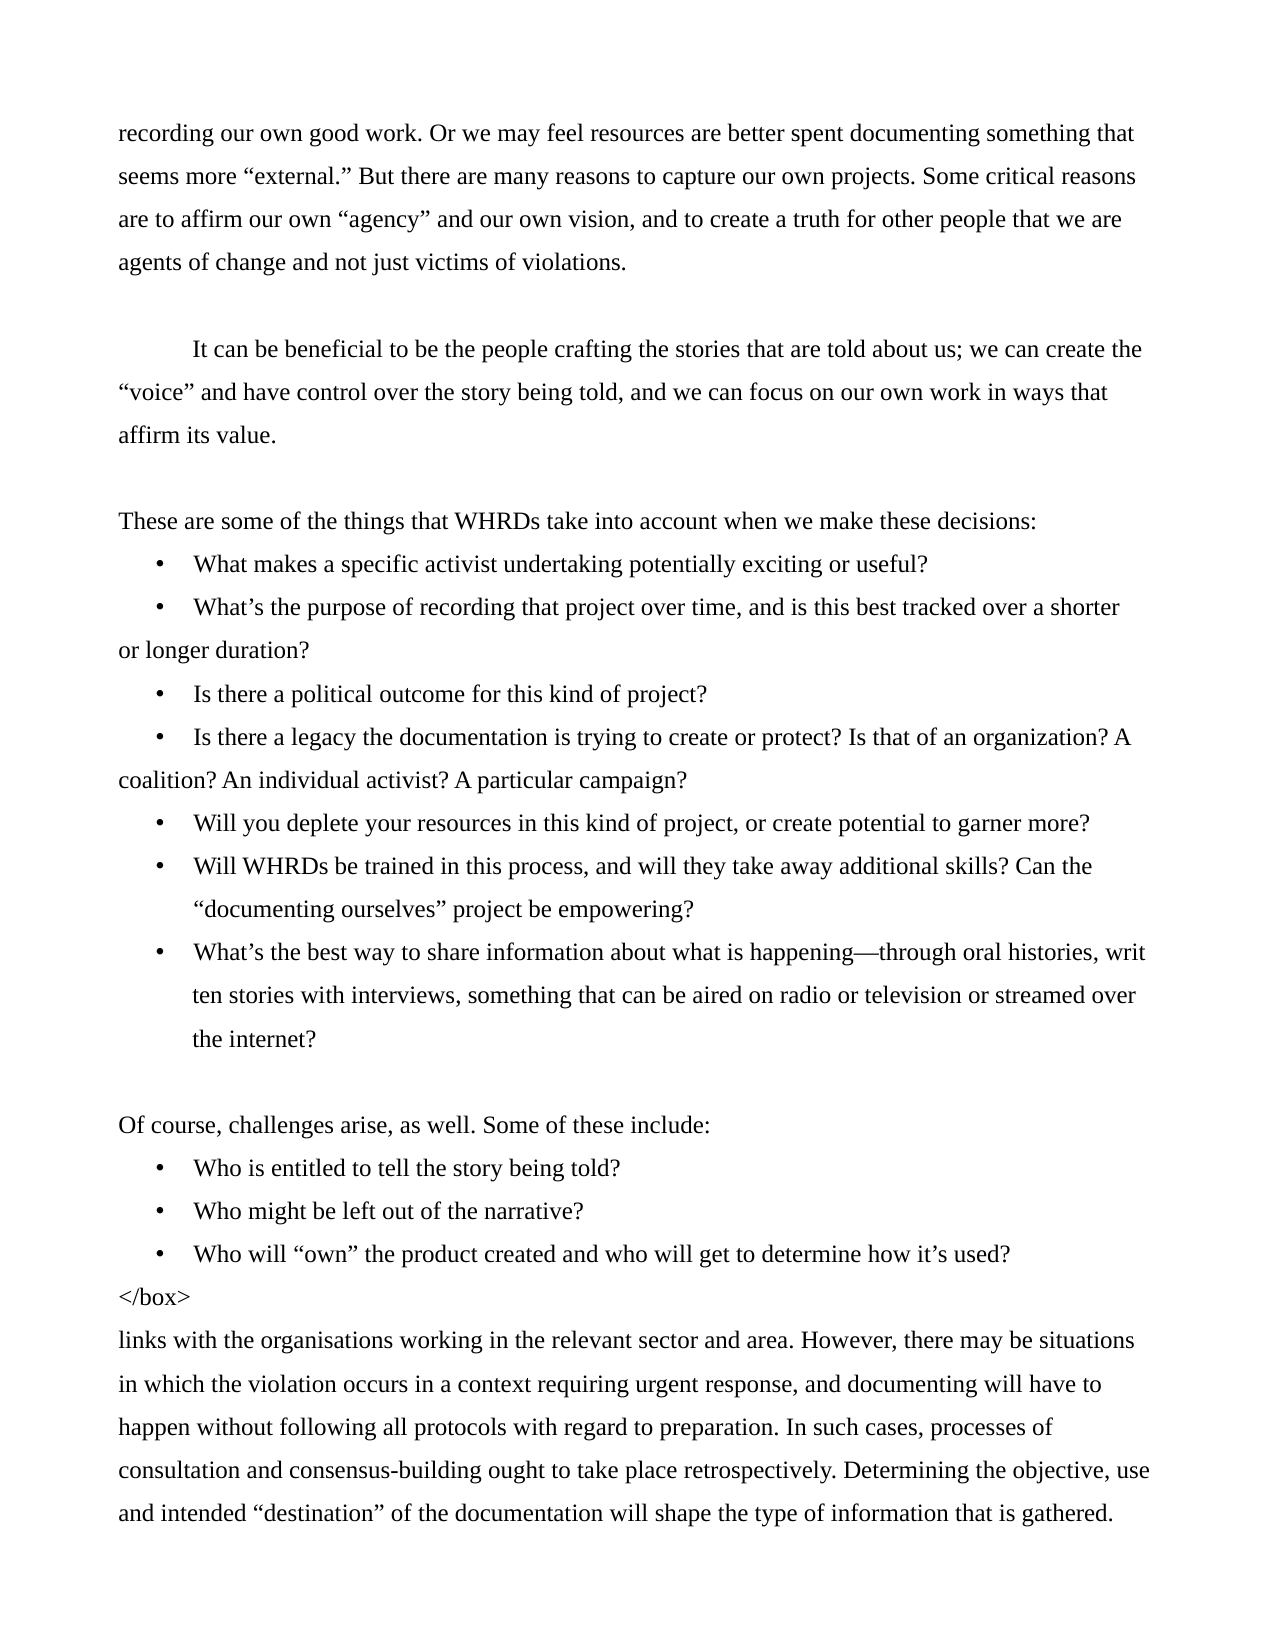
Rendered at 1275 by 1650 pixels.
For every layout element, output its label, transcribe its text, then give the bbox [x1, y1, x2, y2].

text recording our own good work. Or we may feel resources are better spent documenting something that seems more “external.” But there are many reasons to capture our own projects. Some critical reasons are to affirm our own “agency” and our own vision, and to create a truth for other people that we are [118, 118, 1157, 233]
list Will WHRDs be trained in this process, and will they take away additional skills? Can the “documenting ourselves” project be empowering? [156, 851, 1157, 923]
text in which the violation occurs in a context requiring urgent response, and documenting will have to happen without following all protocols with regard to preparation. In such cases, processes of consultation and consensus-building ought to take place retrospectively. Determining the objective, use and intended “destination” of the documentation will shape the type of information that is gathered. [118, 1369, 1157, 1527]
text affirm its value. [118, 420, 1157, 449]
list What makes a specific activist undertaking potentially exciting or useful? [156, 549, 1157, 578]
list Who is entitled to tell the story being told? [156, 1153, 1157, 1182]
text Of course, challenges arise, as well. Some of these include: [118, 1110, 1157, 1139]
list Is there a legacy the documentation is trying to create or protect? Is that of an organization? A [156, 722, 1157, 751]
list Who might be left out of the narrative? [156, 1196, 1157, 1225]
text or longer duration? [118, 636, 1157, 664]
list Who will “own” the product created and who will get to determine how it’s used? [156, 1239, 1157, 1268]
text These are some of the things that WHRDs take into account when we make these decisions: [118, 506, 1157, 535]
text links with the organisations working in the relevant sector and area. However, there may be situations [118, 1326, 1157, 1354]
list What’s the purpose of recording that project over time, and is this best tracked over a shorter [156, 592, 1157, 621]
list Is there a political outcome for this kind of project? [156, 679, 1157, 707]
list What’s the best way to share information about what is happening—through oral histories, writ­ [156, 937, 1157, 966]
text agents of change and not just victims of violations. [118, 247, 1157, 276]
text the internet? [118, 1024, 1157, 1052]
text coalition? An individual activist? A particular campaign? [118, 765, 1157, 794]
list Will you deplete your resources in this kind of project, or create potential to garner more? [156, 808, 1157, 837]
text </box> [118, 1282, 1157, 1311]
text “voice” and have control over the story being told, and we can focus on our own work in ways that [118, 377, 1157, 406]
text It can be beneficial to be the people crafting the stories that are told about us; we can create the [118, 334, 1157, 362]
text ten stories with interviews, something that can be aired on radio or television or streamed over [118, 981, 1157, 1009]
